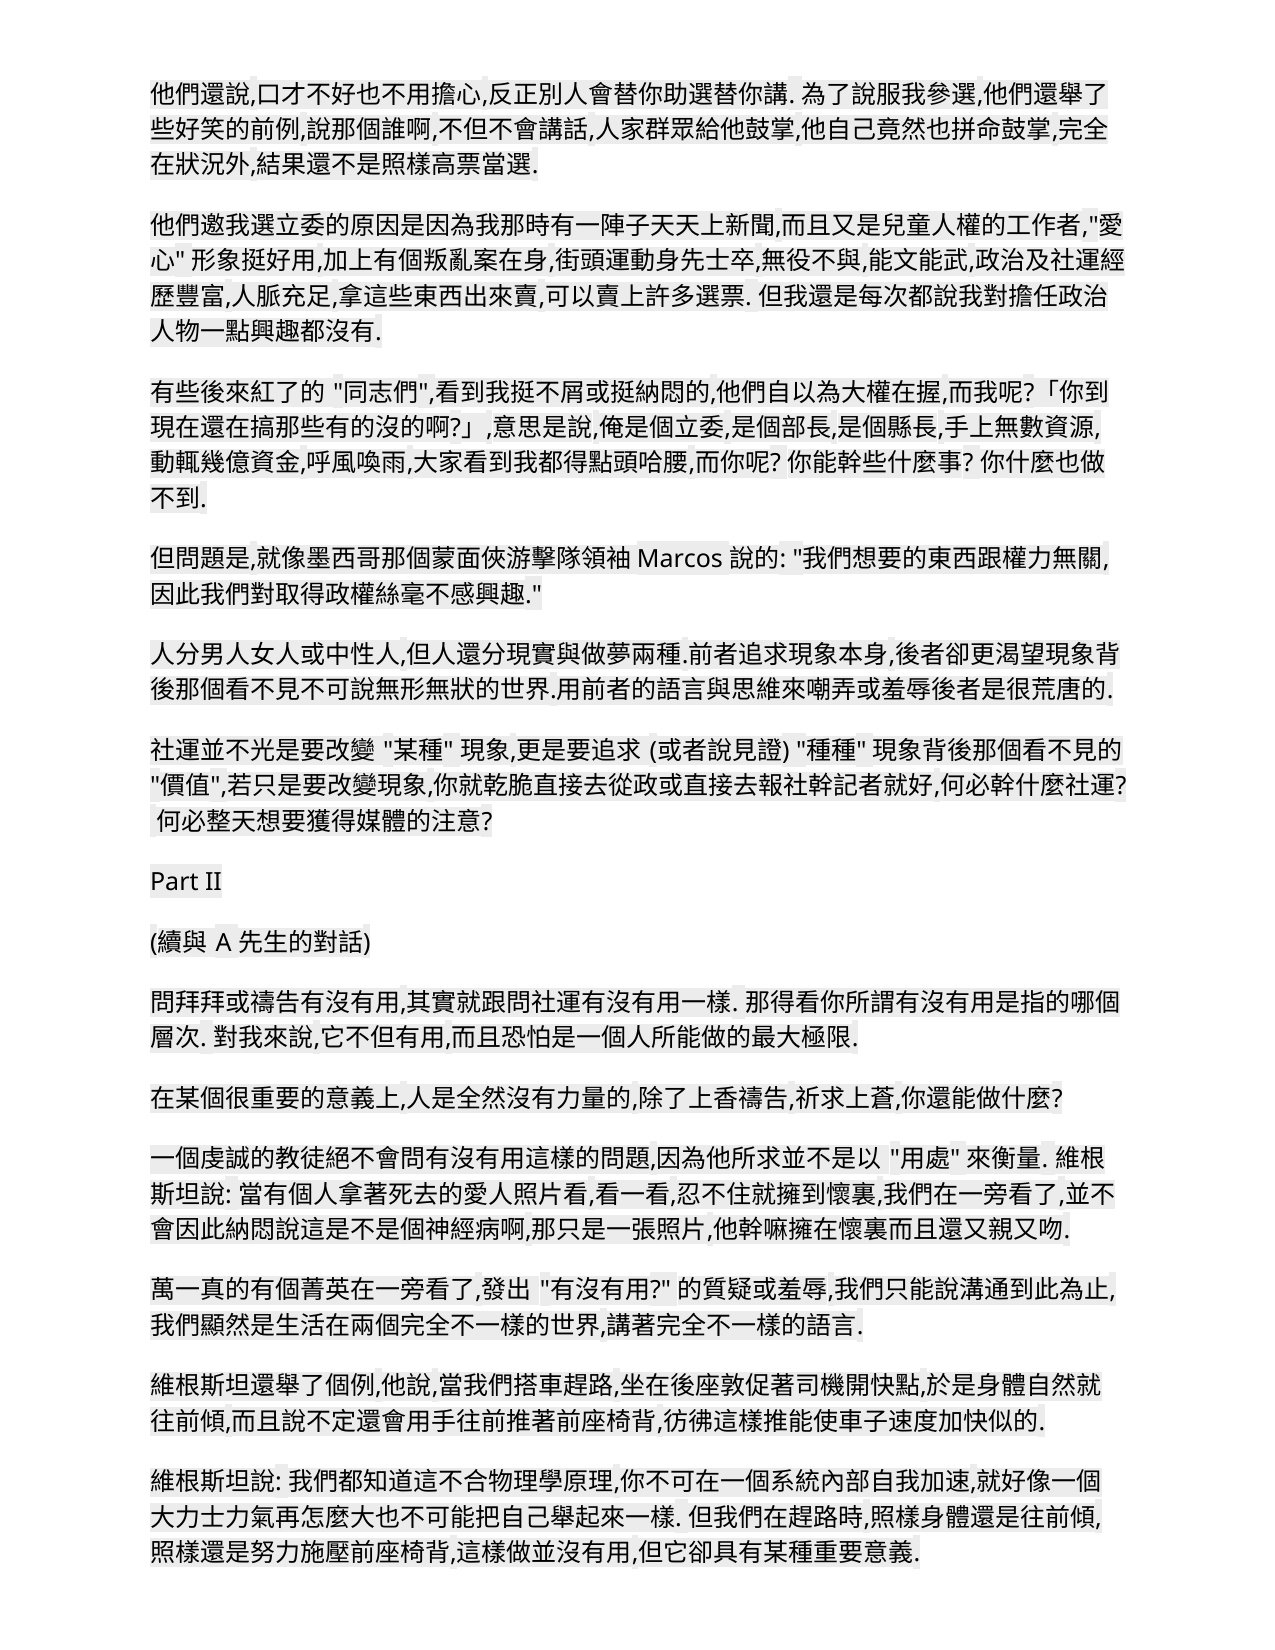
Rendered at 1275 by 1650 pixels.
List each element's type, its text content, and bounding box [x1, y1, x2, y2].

text 萬一真的有個菁英在一旁看了,發出 "有沒有用?" 的質疑或羞辱,我們只能說溝通到此為止,我們顯然是生活在兩個完全不一樣的世界,講著完全不一樣的語言. [150, 1271, 1125, 1342]
text 社運並不光是要改變 "某種" 現象,更是要追求 (或者說見證) "種種" 現象背後那個看不見的 "價值",若只是要改變現象,你就乾脆直接去從政或直接去報社幹記者就好,何必幹什麼社運? 何必整天想要獲得媒體的注意? [150, 731, 1125, 837]
text Part II [150, 862, 1125, 898]
text 但問題是,就像墨西哥那個蒙面俠游擊隊領袖Marcos 說的: "我們想要的東西跟權力無關,因此我們對取得政權絲毫不感興趣." [150, 539, 1125, 610]
text 在某個很重要的意義上,人是全然沒有力量的,除了上香禱告,祈求上蒼,你還能做什麼? [150, 1079, 1125, 1114]
text 維根斯坦說: 我們都知道這不合物理學原理,你不可在一個系統內部自我加速,就好像一個大力士力氣再怎麼大也不可能把自己舉起來一樣. 但我們在趕路時,照樣身體還是往前傾,照樣還是努力施壓前座椅背,這樣做並沒有用,但它卻具有某種重要意義. [150, 1462, 1125, 1569]
text 一個虔誠的教徒絕不會問有沒有用這樣的問題,因為他所求並不是以 "用處" 來衡量. 維根斯坦說: 當有個人拿著死去的愛人照片看,看一看,忍不住就擁到懷裏,我們在一旁看了,並不會因此納悶說這是不是個神經病啊,那只是一張照片,他幹嘛擁在懷裏而且還又親又吻. [150, 1139, 1125, 1246]
text 問拜拜或禱告有沒有用,其實就跟問社運有沒有用一樣. 那得看你所謂有沒有用是指的哪個層次. 對我來說,它不但有用,而且恐怕是一個人所能做的最大極限. [150, 983, 1125, 1054]
text 維根斯坦還舉了個例,他說,當我們搭車趕路,坐在後座敦促著司機開快點,於是身體自然就往前傾,而且說不定還會用手往前推著前座椅背,彷彿這樣推能使車子速度加快似的. [150, 1367, 1125, 1437]
text 人分男人女人或中性人,但人還分現實與做夢兩種.前者追求現象本身,後者卻更渴望現象背後那個看不見不可說無形無狀的世界.用前者的語言與思維來嘲弄或羞辱後者是很荒唐的. [150, 635, 1125, 706]
text (續與 A 先生的對話) [150, 923, 1125, 958]
text 有些後來紅了的 "同志們",看到我挺不屑或挺納悶的,他們自以為大權在握,而我呢?「你到現在還在搞那些有的沒的啊?」,意思是說,俺是個立委,是個部長,是個縣長,手上無數資源,動輒幾億資金,呼風喚雨,大家看到我都得點頭哈腰,而你呢? 你能幹些什麼事? 你什麼也做不到. [150, 373, 1125, 514]
text 他們還說,口才不好也不用擔心,反正別人會替你助選替你講. 為了說服我參選,他們還舉了些好笑的前例,說那個誰啊,不但不會講話,人家群眾給他鼓掌,他自己竟然也拼命鼓掌,完全在狀況外,結果還不是照樣高票當選. [150, 75, 1125, 181]
text 他們邀我選立委的原因是因為我那時有一陣子天天上新聞,而且又是兒童人權的工作者,"愛心" 形象挺好用,加上有個叛亂案在身,街頭運動身先士卒,無役不與,能文能武,政治及社運經歷豐富,人脈充足,拿這些東西出來賣,可以賣上許多選票. 但我還是每次都說我對擔任政治人物一點興趣都沒有. [150, 206, 1125, 348]
